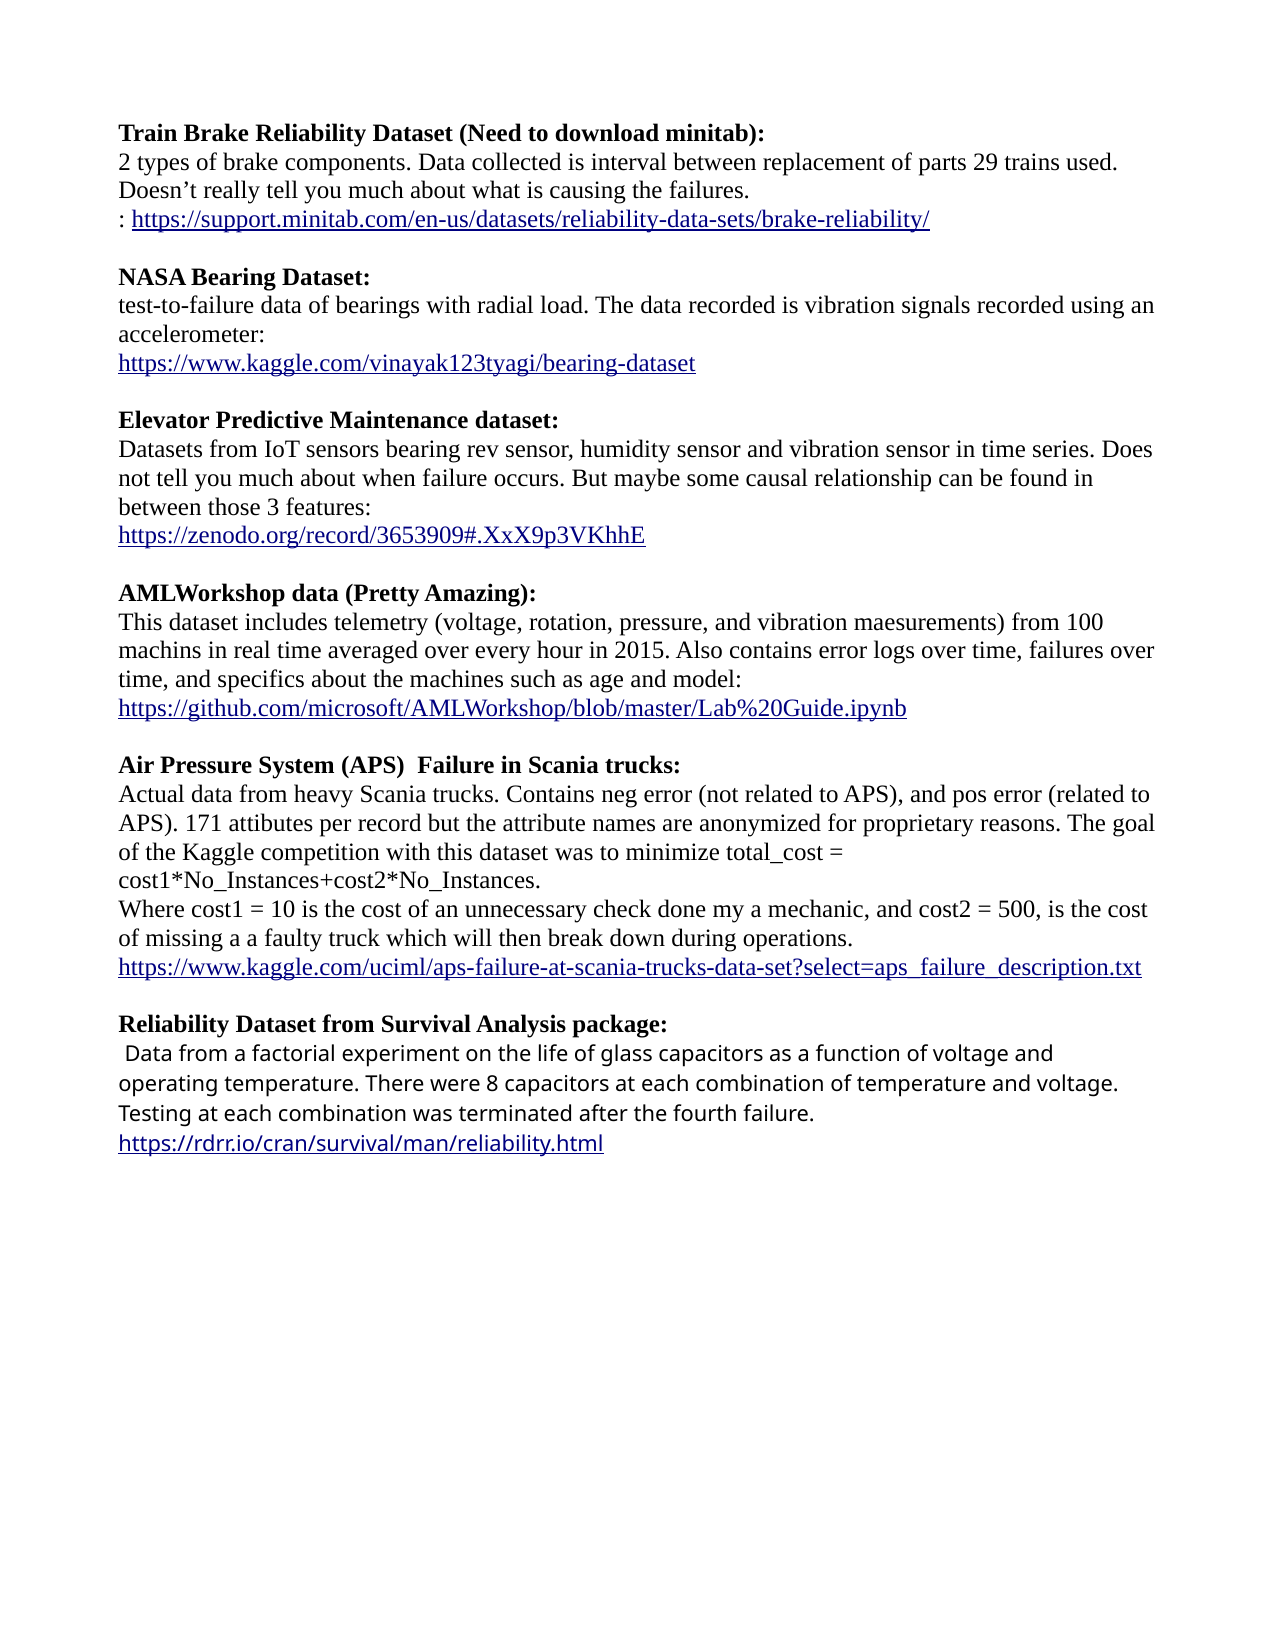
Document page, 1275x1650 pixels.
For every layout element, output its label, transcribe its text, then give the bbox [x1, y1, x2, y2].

text https://zenodo.org/record/3653909#.XxX9p3VKhhE [118, 521, 1157, 549]
text 2 types of brake components. Data collected is interval between replacement of parts 29 trains used. Doesn’t really tell you much about what is causing the failures. [118, 147, 1157, 204]
text Datasets from IoT sensors bearing rev sensor, humidity sensor and vibration sensor in time series. Does not tell you much about when failure occurs. But maybe some causal relationship can be found in between those 3 features: [118, 434, 1157, 521]
text https://www.kaggle.com/vinayak123tyagi/bearing-dataset [118, 348, 1157, 377]
text This dataset includes telemetry (voltage, rotation, pressure, and vibration maesurements) from 100 machins in real time averaged over every hour in 2015. Also contains error logs over time, failures over time, and specifics about the machines such as age and model: [118, 607, 1157, 693]
text https://www.kaggle.com/uciml/aps-failure-at-scania-trucks-data-set?select=aps_failure_description.txt [118, 952, 1157, 981]
text AMLWorkshop data (Pretty Amazing): [118, 578, 1157, 607]
text Train Brake Reliability Dataset (Need to download minitab): [118, 118, 1157, 147]
text : https://support.minitab.com/en-us/datasets/reliability-data-sets/brake-reliability/ [118, 204, 1157, 233]
text Air Pressure System (APS) Failure in Scania trucks: [118, 751, 1157, 779]
text https://github.com/microsoft/AMLWorkshop/blob/master/Lab%20Guide.ipynb [118, 693, 1157, 722]
text test-to-failure data of bearings with radial load. The data recorded is vibration signals recorded using an accelerometer: [118, 291, 1157, 348]
text Data from a factorial experiment on the life of glass capacitors as a function of voltage and operating temperature. There were 8 capacitors at each combination of temperature and voltage. Testing at each combination was terminated after the fourth failure. [118, 1038, 1157, 1127]
text Actual data from heavy Scania trucks. Contains neg error (not related to APS), and pos error (related to APS). 171 attibutes per record but the attribute names are anonymized for proprietary reasons. The goal of the Kaggle competition with this dataset was to minimize total_cost = cost1*No_Instances+cost2*No_Instances. [118, 779, 1157, 894]
text Reliability Dataset from Survival Analysis package: [118, 1009, 1157, 1038]
text NASA Bearing Dataset: [118, 262, 1157, 291]
text Where cost1 = 10 is the cost of an unnecessary check done my a mechanic, and cost2 = 500, is the cost of missing a a faulty truck which will then break down during operations. [118, 894, 1157, 952]
text Elevator Predictive Maintenance dataset: [118, 406, 1157, 434]
text https://rdrr.io/cran/survival/man/reliability.html [118, 1127, 1157, 1157]
